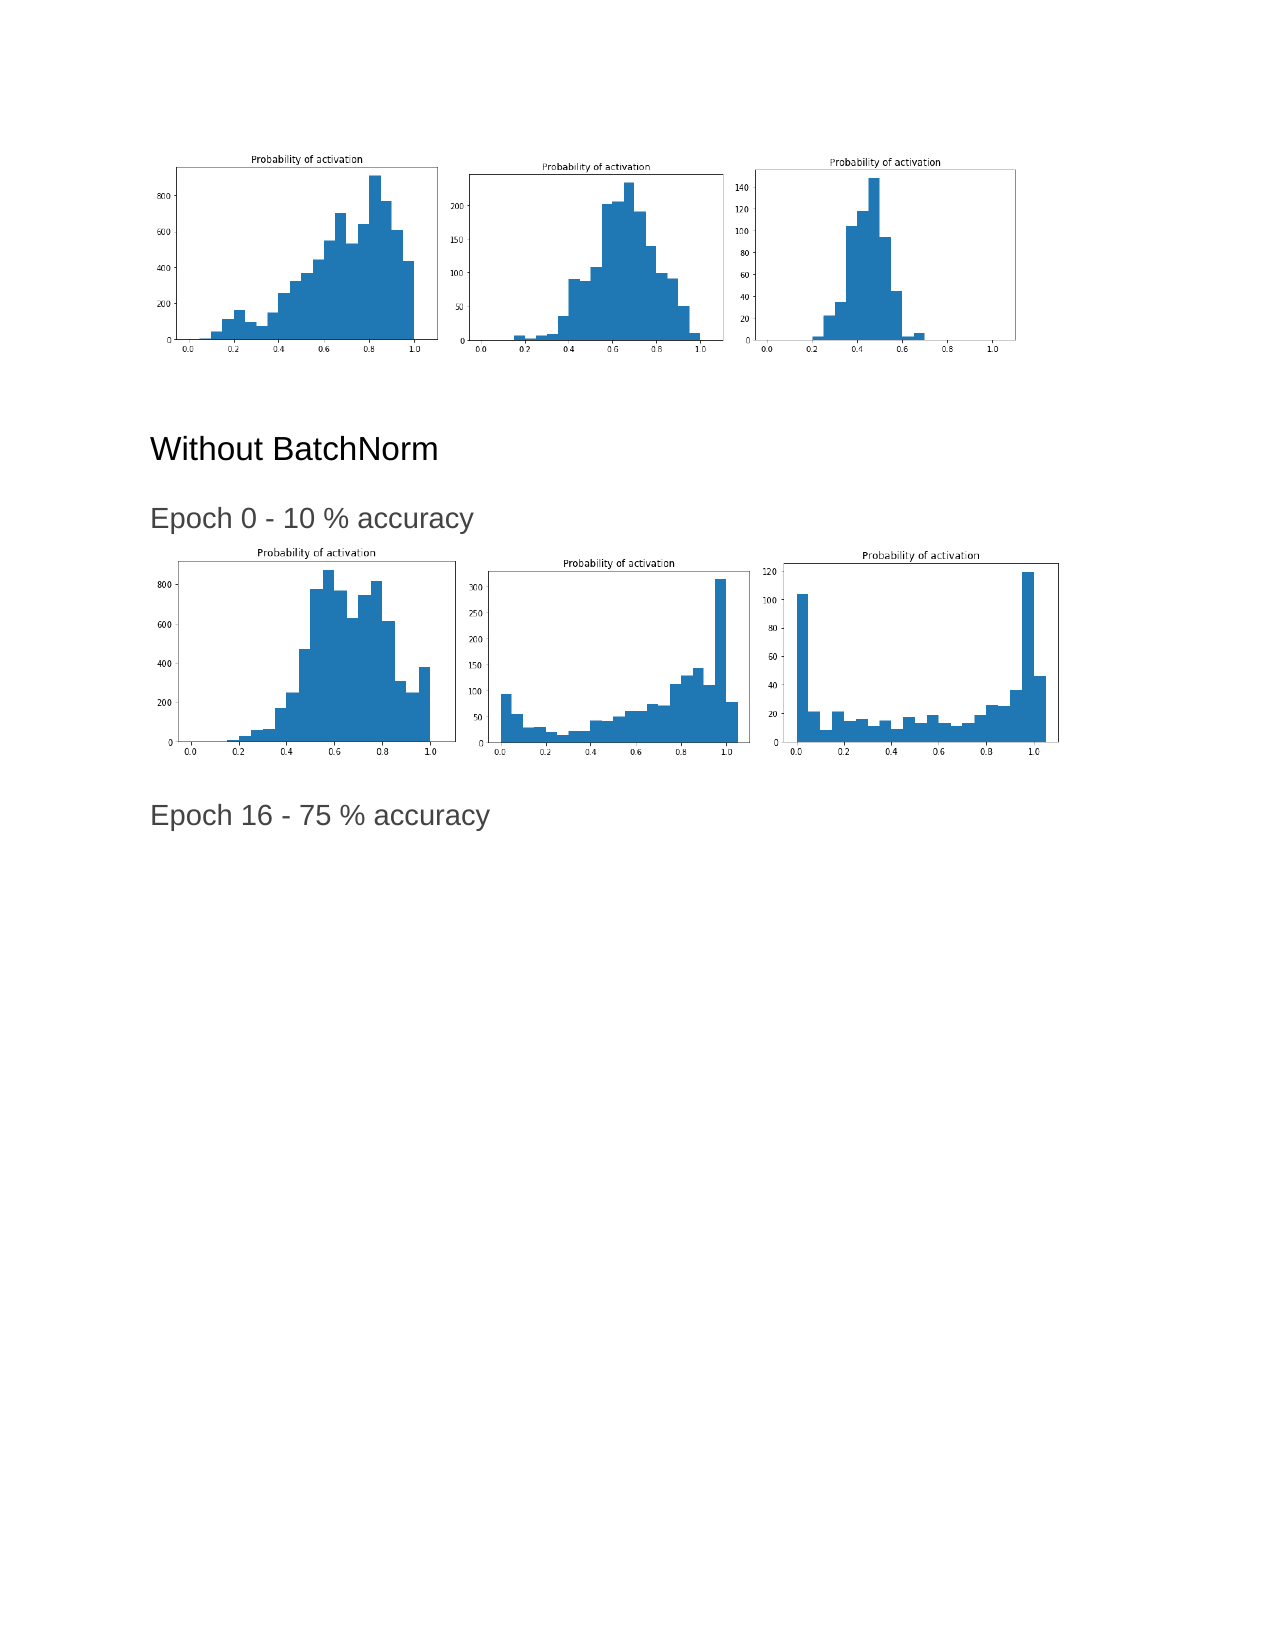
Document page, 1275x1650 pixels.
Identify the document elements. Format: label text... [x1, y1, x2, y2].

subtitle Epoch 16 - 75 % accuracy [150, 798, 1125, 832]
picture [150, 150, 1023, 358]
subtitle Without BatchNorm [150, 429, 1125, 468]
picture [150, 542, 1066, 761]
subtitle Epoch 0 - 10 % accuracy [150, 501, 1125, 534]
